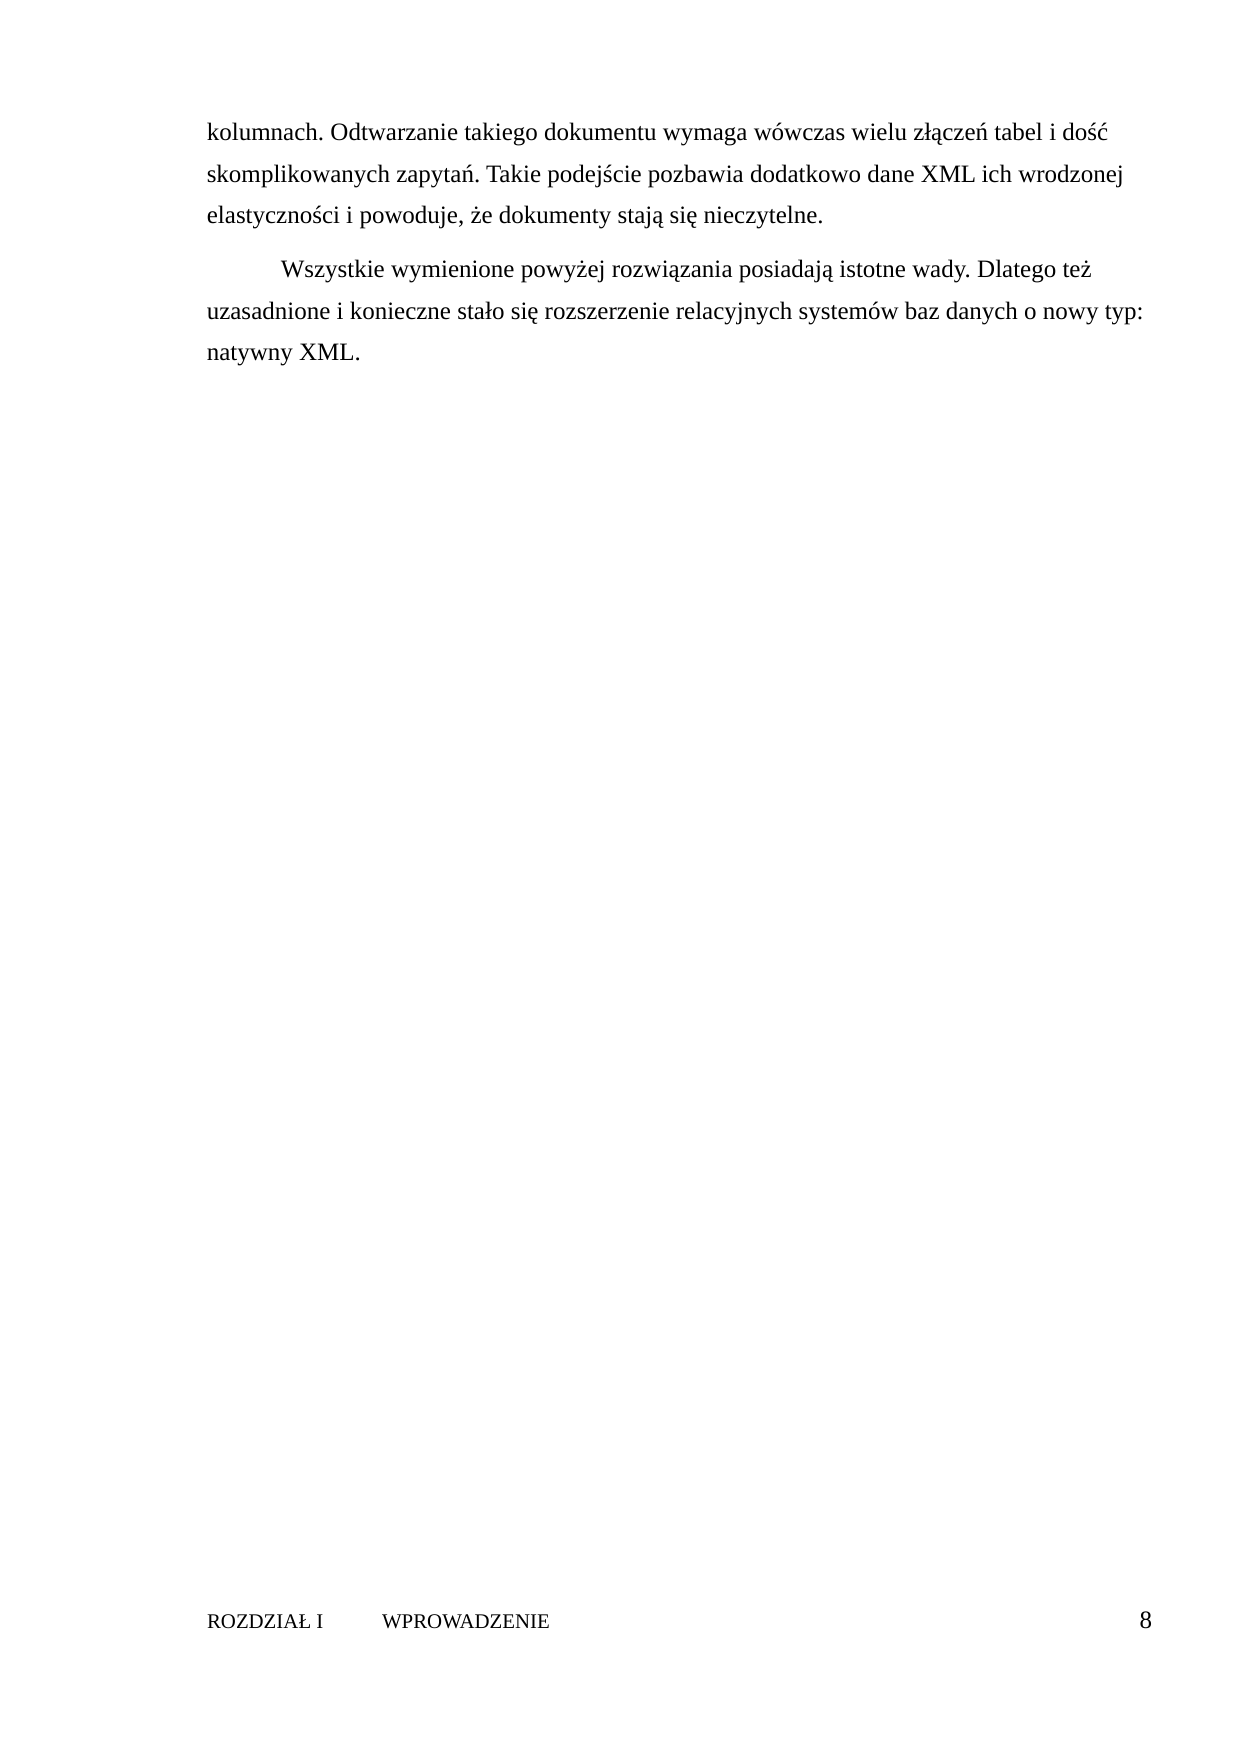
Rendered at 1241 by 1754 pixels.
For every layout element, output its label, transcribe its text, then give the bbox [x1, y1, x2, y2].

text Wszystkie wymienione powyżej rozwiązania posiadają istotne wady. Dlatego też uzasadnione i konieczne stało się rozszerzenie relacyjnych systemów baz danych o nowy typ: natywny XML. [207, 255, 1152, 366]
text kolumnach. Odtwarzanie takiego dokumentu wymaga wówczas wielu złączeń tabel i dość skomplikowanych zapytań. Takie podejście pozbawia dodatkowo dane XML ich wrodzonej elastyczności i powoduje, że dokumenty stają się nieczytelne. [207, 118, 1152, 229]
